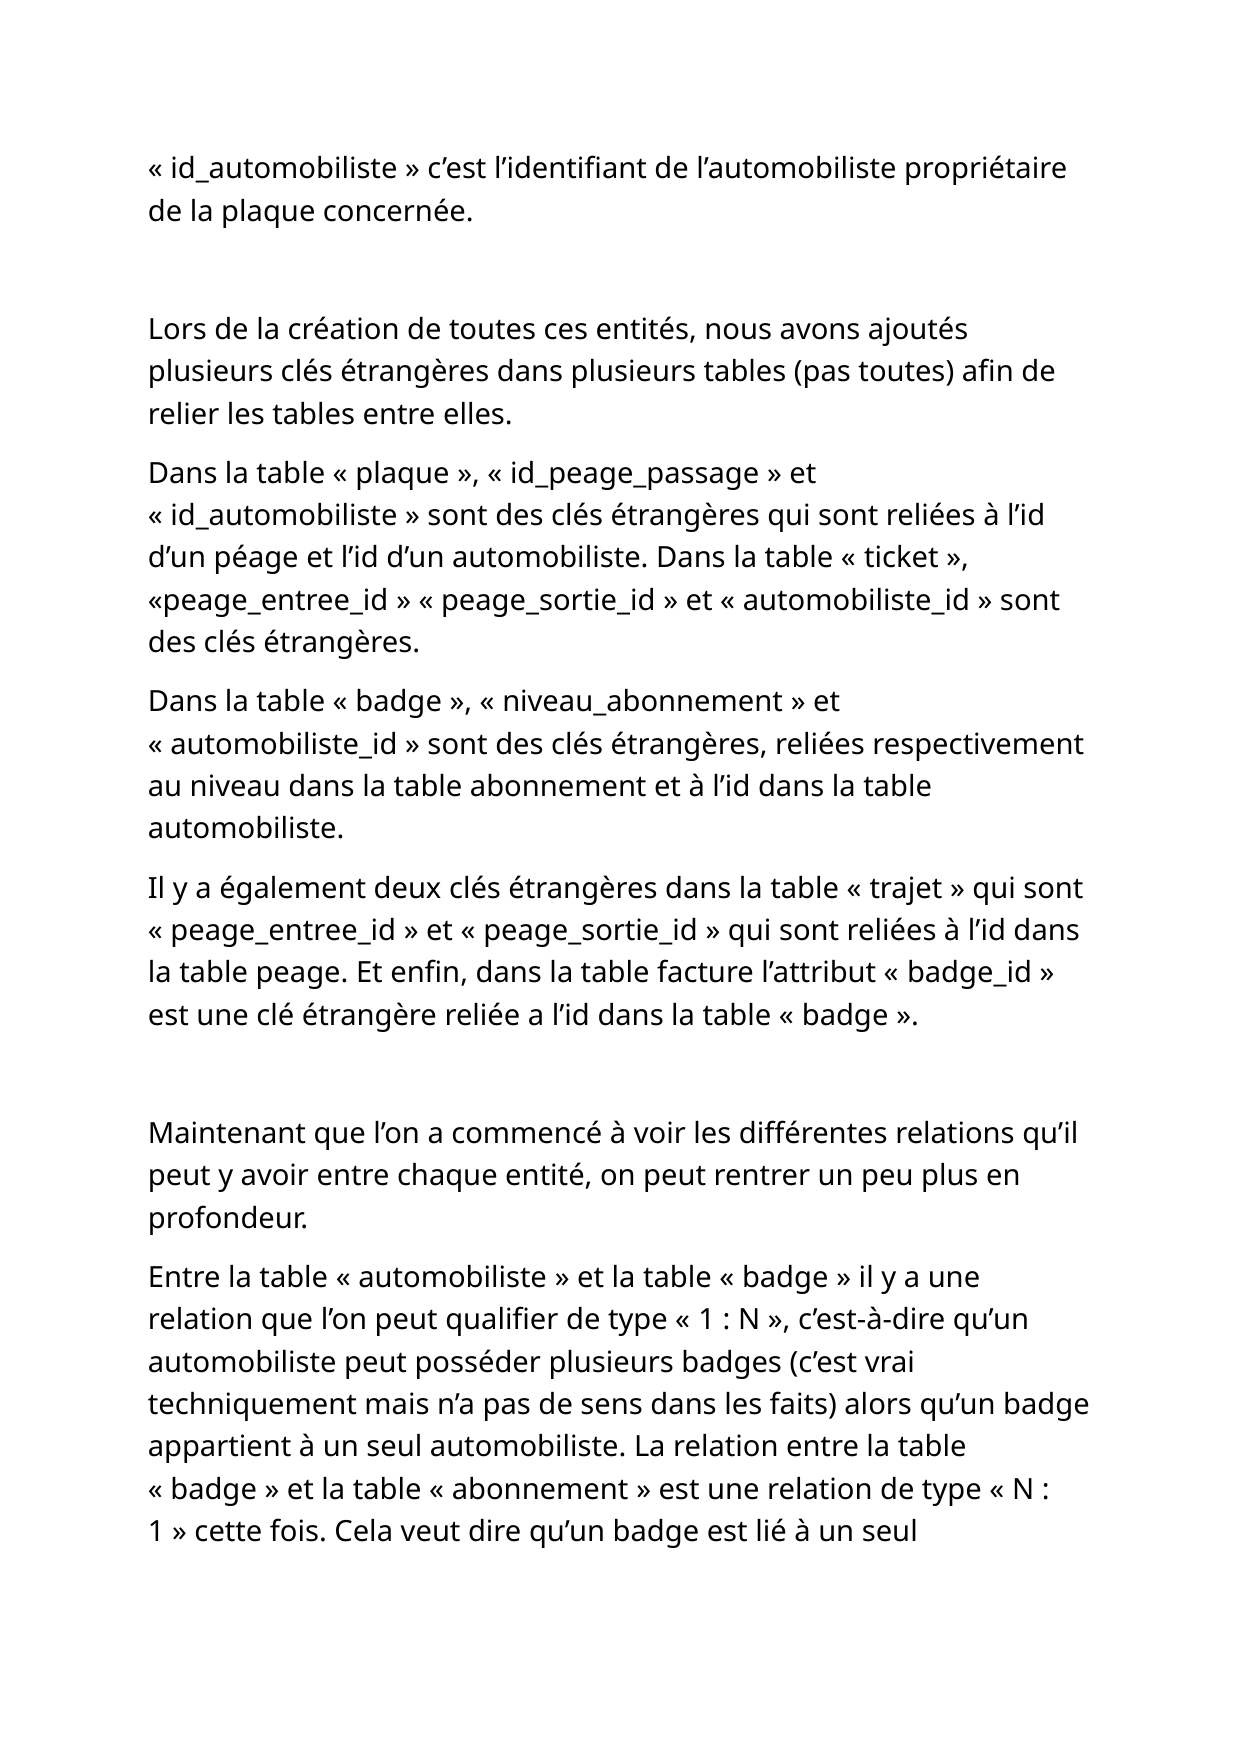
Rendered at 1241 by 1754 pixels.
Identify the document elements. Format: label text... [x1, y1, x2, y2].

text Dans la table « plaque », « id_peage_passage » et « id_automobiliste » sont des clés étrangères qui sont reliées à l’id d’un péage et l’id d’un automobiliste. Dans la table « ticket », «peage_entree_id » « peage_sortie_id » et « automobiliste_id » sont des clés étrangères. [148, 452, 1093, 661]
text Lors de la création de toutes ces entités, nous avons ajoutés plusieurs clés étrangères dans plusieurs tables (pas toutes) afin de relier les tables entre elles. [148, 308, 1093, 433]
text Maintenant que l’on a commencé à voir les différentes relations qu’il peut y avoir entre chaque entité, on peut rentrer un peu plus en profondeur. [148, 1112, 1093, 1237]
text « id_automobiliste » c’est l’identifiant de l’automobiliste propriétaire de la plaque concernée. [148, 148, 1093, 230]
text Dans la table « badge », « niveau_abonnement » et « automobiliste_id » sont des clés étrangères, reliées respectivement au niveau dans la table abonnement et à l’id dans la table automobiliste. [148, 681, 1093, 847]
text Entre la table « automobiliste » et la table « badge » il y a une relation que l’on peut qualifier de type « 1 : N », c’est-à-dire qu’un automobiliste peut posséder plusieurs badges (c’est vrai techniquement mais n’a pas de sens dans les faits) alors qu’un badge appartient à un seul automobiliste. La relation entre la table « badge » et la table « abonnement » est une relation de type « N : 1 » cette fois. Cela veut dire qu’un badge est lié à un seul [148, 1256, 1093, 1550]
text Il y a également deux clés étrangères dans la table « trajet » qui sont « peage_entree_id » et « peage_sortie_id » qui sont reliées à l’id dans la table peage. Et enfin, dans la table facture l’attribut « badge_id » est une clé étrangère reliée a l’id dans la table « badge ». [148, 867, 1093, 1034]
